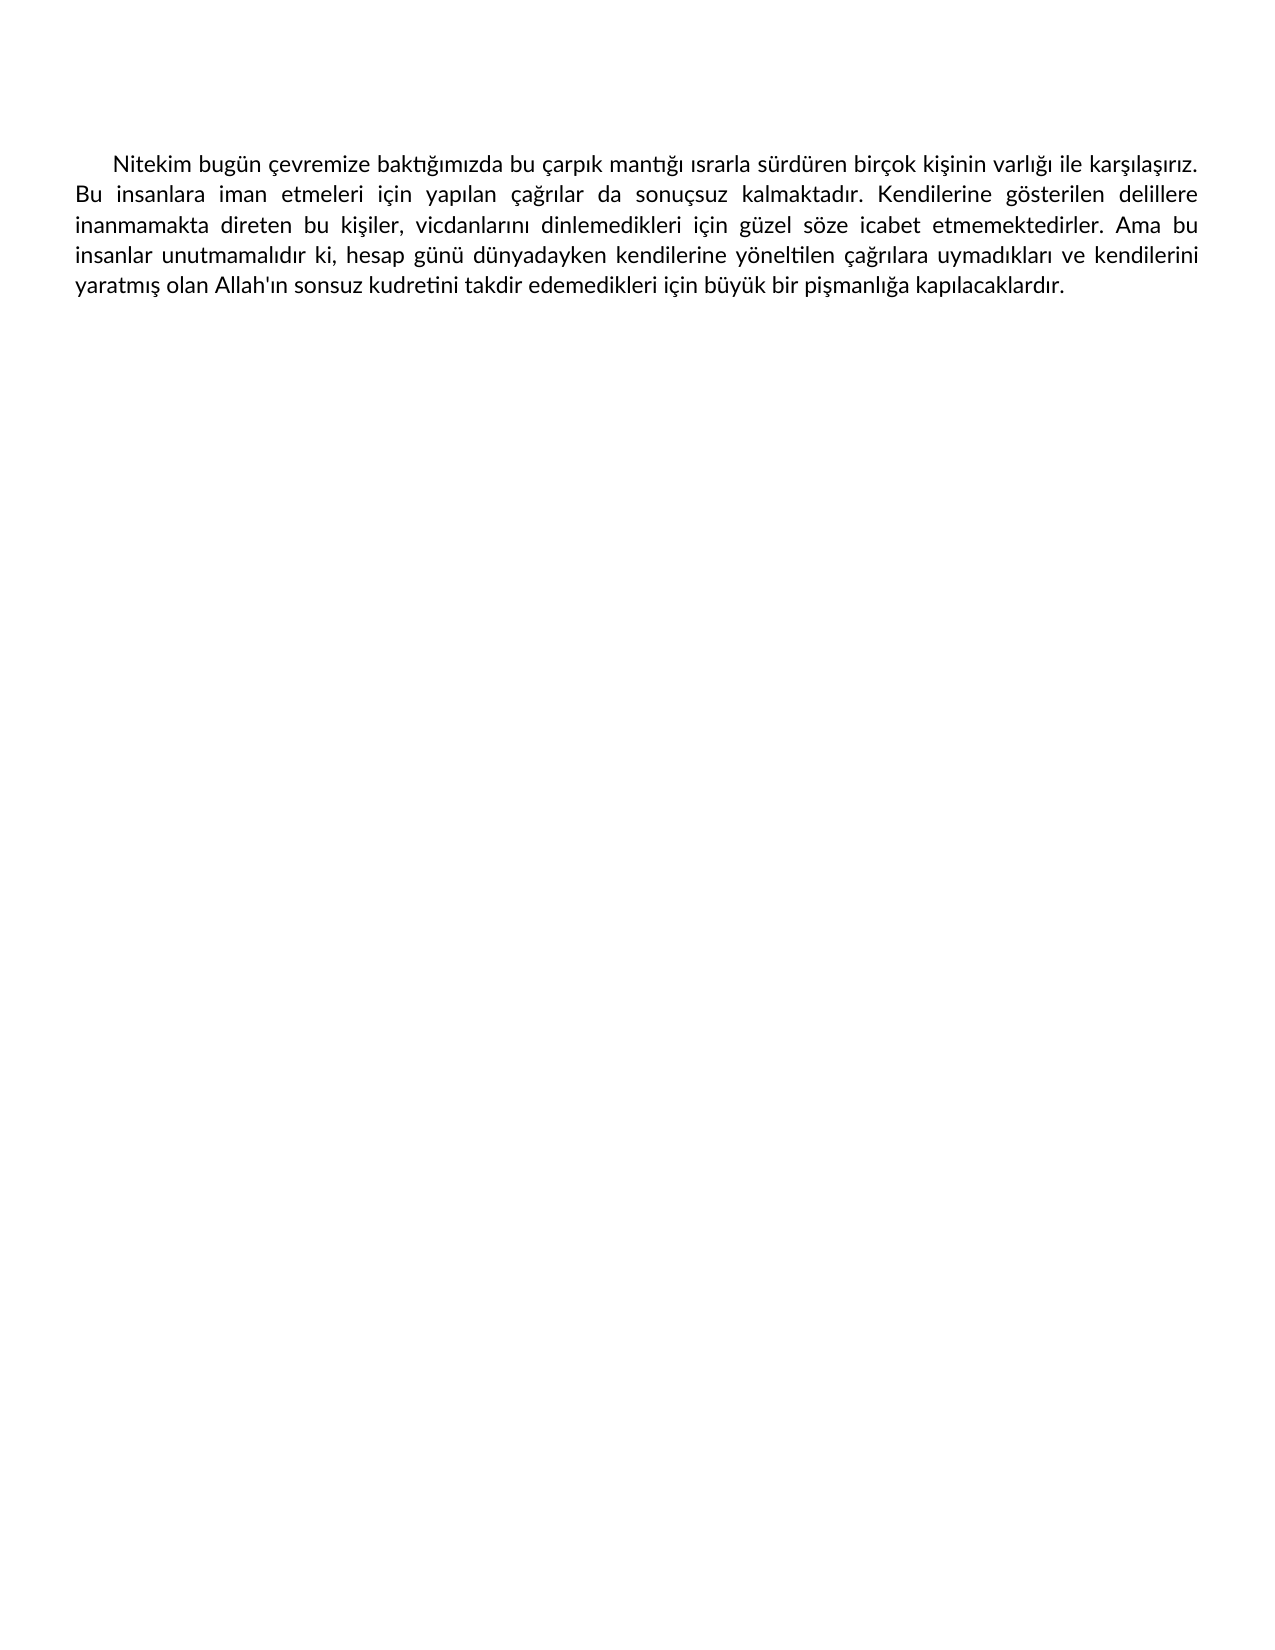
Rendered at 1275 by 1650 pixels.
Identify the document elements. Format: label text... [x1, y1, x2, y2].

text Nitekim bugün çevremize baktığımızda bu çarpık mantığı ısrarla sürdüren birçok kişinin varlığı ile karşılaşırız. Bu insanlara iman etmeleri için yapılan çağrılar da sonuçsuz kalmaktadır. Kendilerine gösterilen delillere inanmamakta direten bu kişiler, vicdanlarını dinlemedikleri için güzel söze icabet etmemektedirler. Ama bu insanlar unutmamalıdır ki, hesap günü dünyadayken kendilerine yöneltilen çağrılara uymadıkları ve kendilerini yaratmış olan Allah'ın sonsuz kudretini takdir edemedikleri için büyük bir pişmanlığa kapılacaklardır. [75, 150, 1200, 298]
